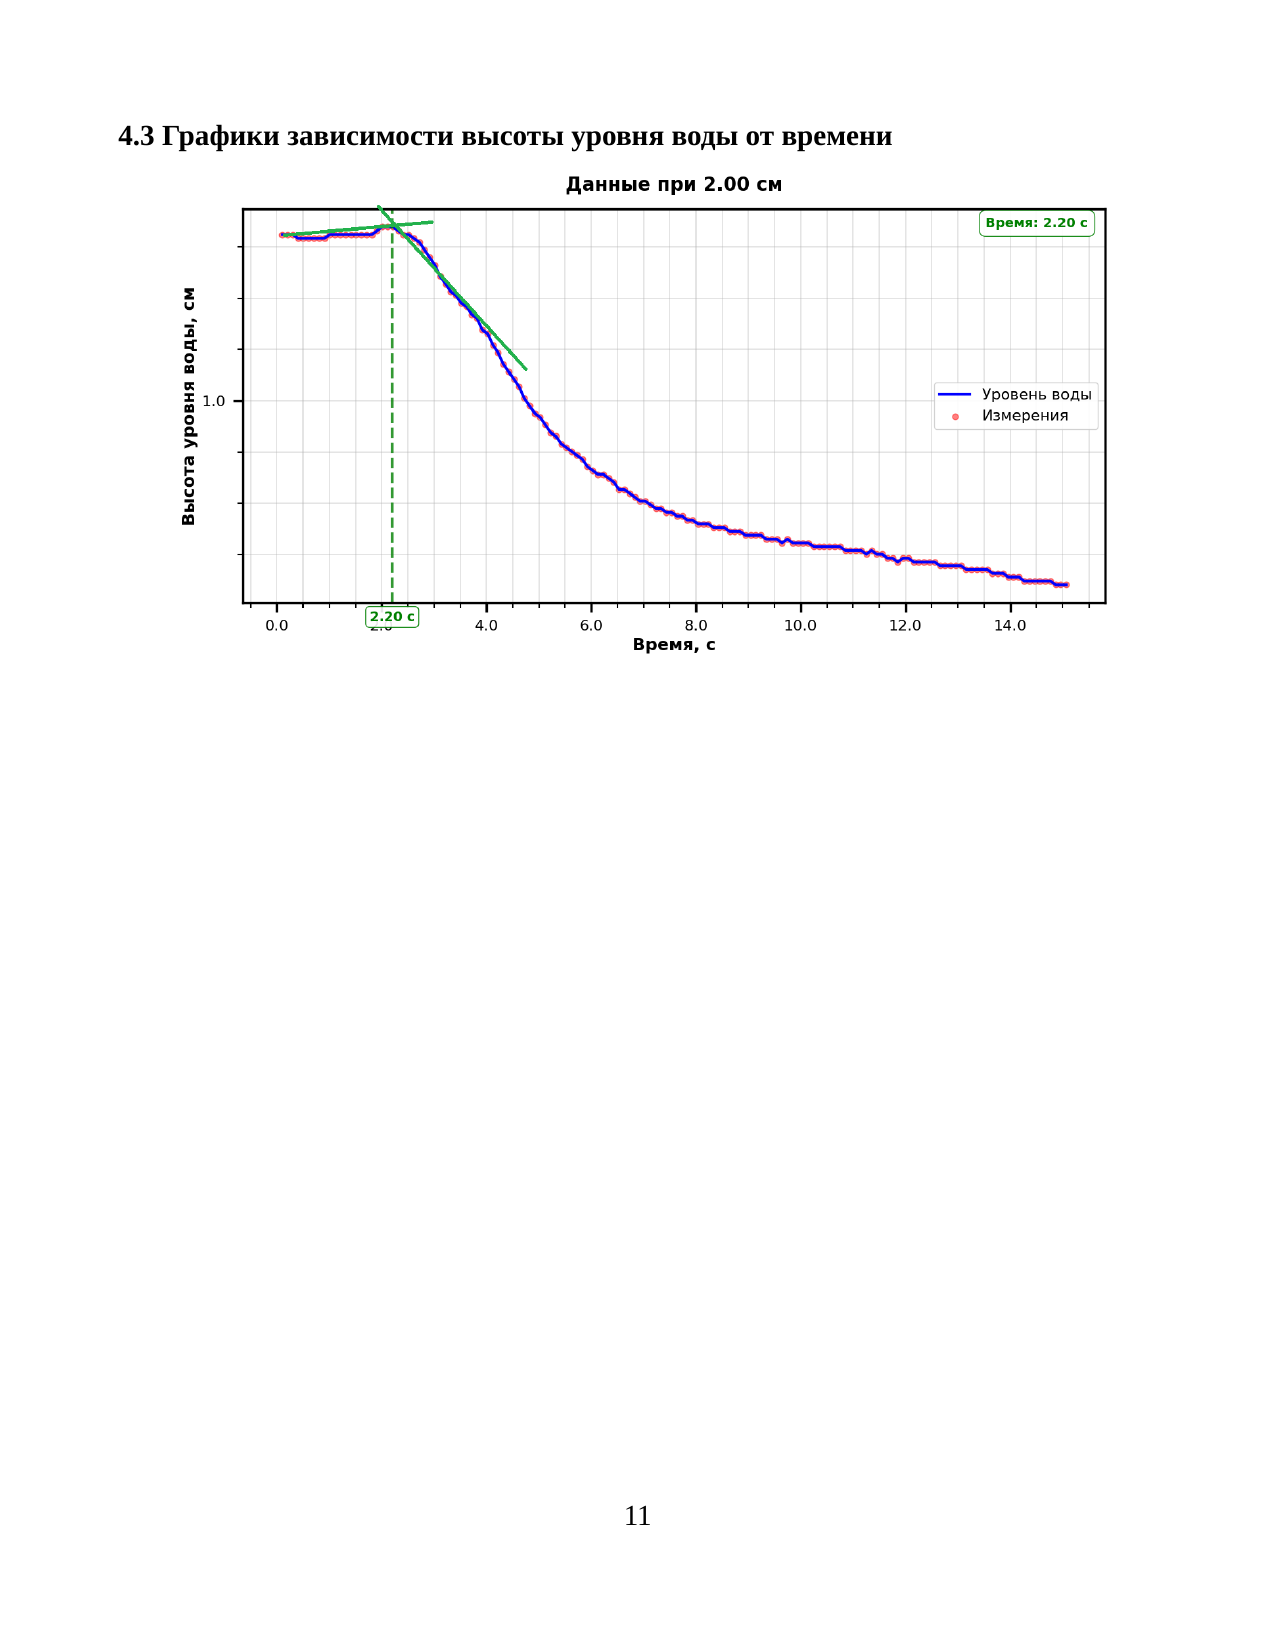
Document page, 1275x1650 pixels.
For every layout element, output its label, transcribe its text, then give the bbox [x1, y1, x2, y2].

subtitle Графики зависимости высоты уровня воды от времени [118, 118, 1157, 152]
picture [118, 168, 1157, 679]
